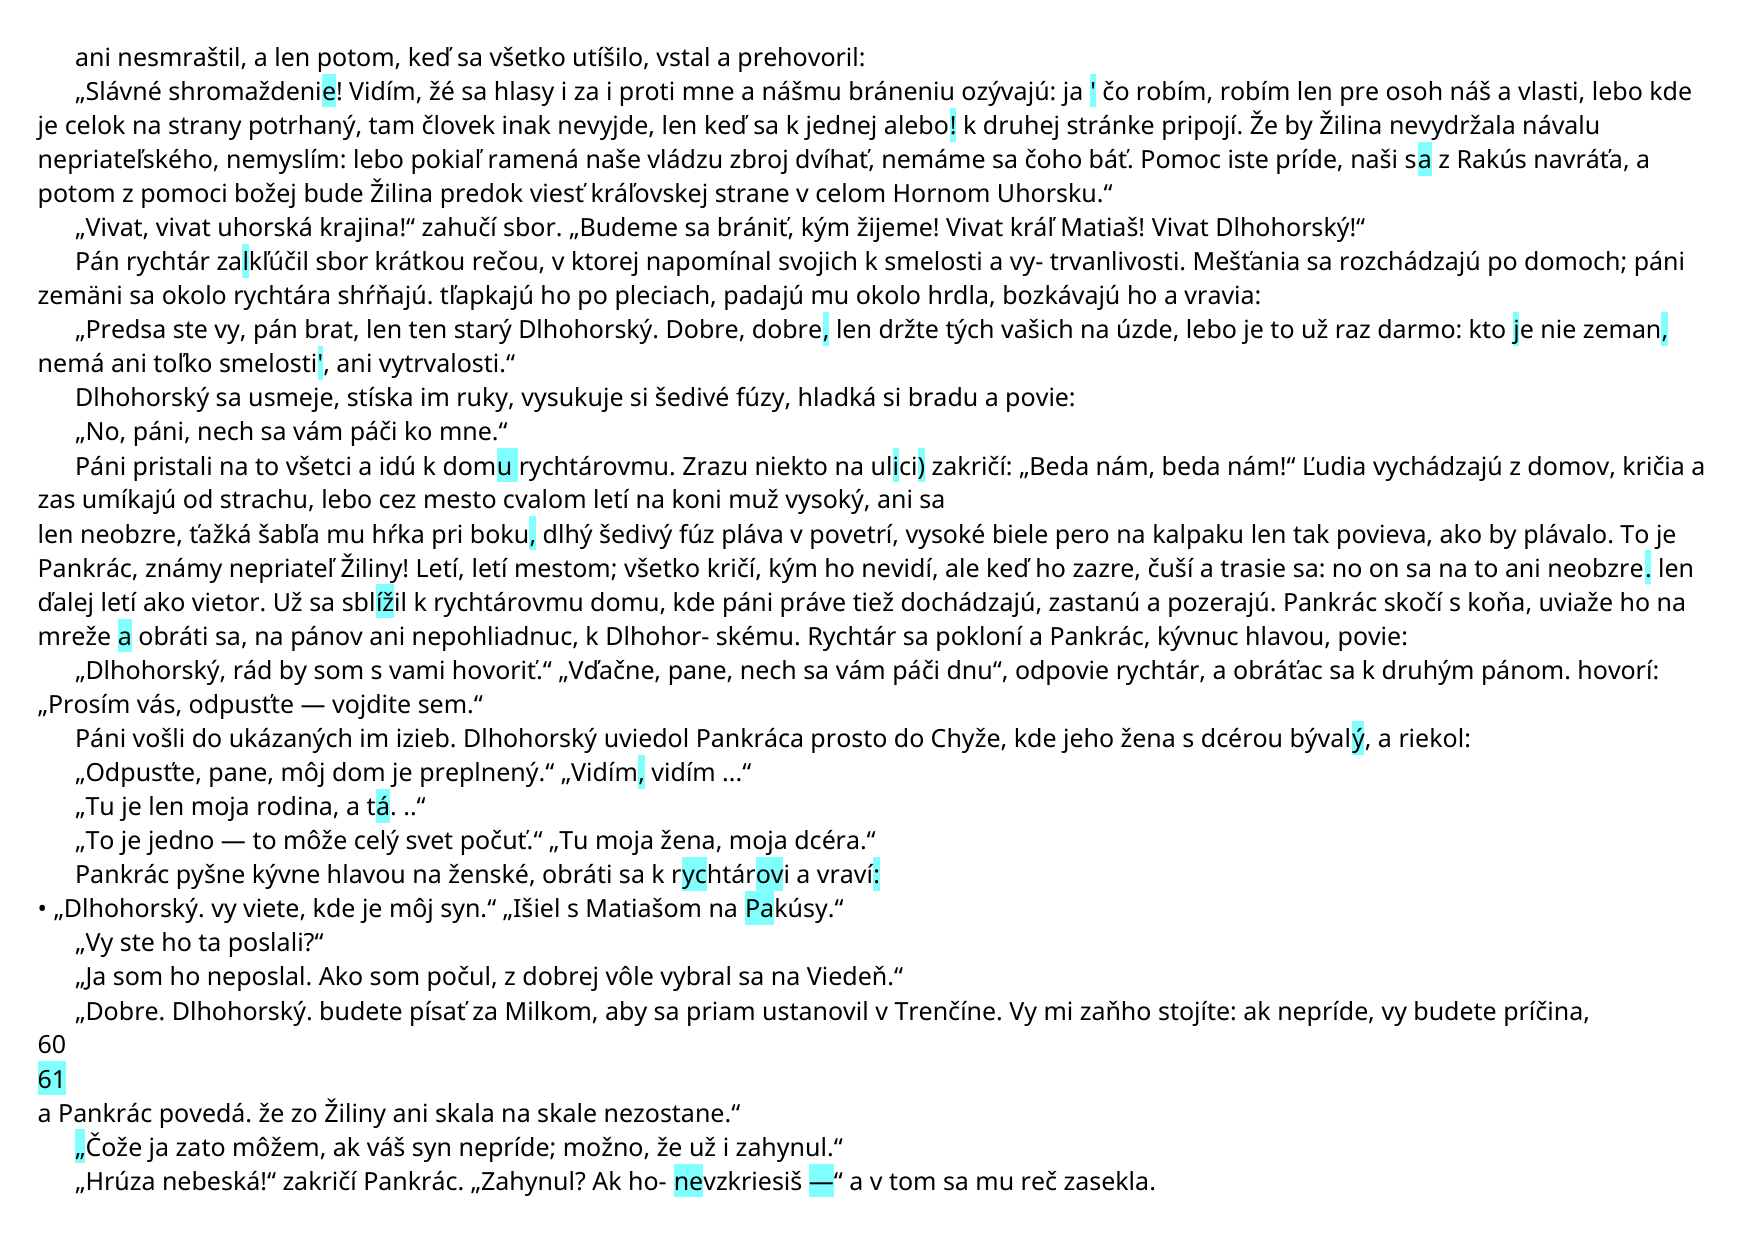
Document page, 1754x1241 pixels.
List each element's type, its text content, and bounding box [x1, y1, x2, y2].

text 60 [37, 1027, 1716, 1061]
text Pankrác pyšne kývne hlavou na ženské, obráti sa k rychtárovi a vraví: [37, 857, 1716, 891]
text Dlhohorský sa usmeje, stíska im ruky, vysukuje si šedivé fúzy, hladká si bradu a povie: [37, 380, 1716, 414]
text „Tu je len moja rodina, a tá. ..“ [37, 789, 1716, 823]
text 61 [37, 1061, 1716, 1095]
text „No, páni, nech sa vám páči ko mne.“ [37, 414, 1716, 448]
text Pán rychtár zalkľúčil sbor krátkou rečou, v ktorej napomínal svojich k smelosti a vy- trvanlivosti. Mešťania sa rozchádzajú po domoch; páni zemäni sa okolo rychtára shŕňajú. tľapkajú ho po pleciach, padajú mu okolo hrdla, bozkávajú ho a vravia: [37, 244, 1716, 312]
text „Čože ja zato môžem, ak váš syn nepríde; možno, že už i zahynul.“ [37, 1129, 1716, 1163]
text „Odpusťte, pane, môj dom je preplnený.“ „Vidím, vidím ...“ [37, 755, 1716, 789]
text „Predsa ste vy, pán brat, len ten starý Dlhohorský. Dobre, dobre, len držte tých vašich na úzde, lebo je to už raz darmo: kto je nie zeman, nemá ani toľko smelosti', ani vytrvalosti.“ [37, 312, 1716, 380]
text a Pankrác povedá. že zo Žiliny ani skala na skale nezostane.“ [37, 1095, 1716, 1129]
text ani nesmraštil, a len potom, keď sa všetko utíšilo, vstal a prehovoril: [37, 39, 1716, 73]
text „Dlhohorský, rád by som s vami hovoriť.“ „Vďačne, pane, nech sa vám páči dnu“, odpovie rychtár, a obráťac sa k druhým pánom. hovorí: „Prosím vás, odpusťte — vojdite sem.“ [37, 652, 1716, 721]
text „To je jedno — to môže celý svet počuť.“ „Tu moja žena, moja dcéra.“ [37, 823, 1716, 857]
text „Hrúza nebeská!“ zakričí Pankrác. „Zahynul? Ak ho- nevzkriesiš —“ a v tom sa mu reč zasekla. [37, 1163, 1716, 1197]
text „Vy ste ho ta poslali?“ [37, 925, 1716, 959]
text „Slávné shromaždenie! Vidím, žé sa hlasy i za i proti mne a nášmu bráneniu ozývajú: ja ' čo robím, robím len pre osoh náš a vlasti, lebo kde je celok na strany potrhaný, tam človek inak nevyjde, len keď sa k jednej alebo! k druhej stránke pripojí. Že by Žilina nevydržala návalu nepriateľského, nemyslím: lebo pokiaľ ramená naše vládzu zbroj dvíhať, nemáme sa čoho báť. Pomoc iste príde, naši sa z Rakús navráťa, a potom z pomoci božej bude Žilina predok viesť kráľovskej strane v celom Hornom Uhorsku.“ [37, 73, 1716, 210]
text „Vivat, vivat uhorská krajina!“ zahučí sbor. „Budeme sa brániť, kým žijeme! Vivat kráľ Matiaš! Vivat Dlhohorský!“ [37, 210, 1716, 244]
text len neobzre, ťažká šabľa mu hŕka pri boku, dlhý šedivý fúz pláva v povetrí, vysoké biele pero na kalpaku len tak povieva, ako by plávalo. To je Pankrác, známy nepriateľ Žiliny! Letí, letí mestom; všetko kričí, kým ho nevidí, ale keď ho zazre, čuší a trasie sa: no on sa na to ani neobzre. len ďalej letí ako vietor. Už sa sblížil k rychtárovmu domu, kde páni práve tiež dochádzajú, zastanú a pozerajú. Pankrác skočí s koňa, uviaže ho na mreže a obráti sa, na pánov ani nepohliadnuc, k Dlhohor- skému. Rychtár sa pokloní a Pankrác, kývnuc hlavou, povie: [37, 516, 1716, 652]
text „Ja som ho neposlal. Ako som počul, z dobrej vôle vybral sa na Viedeň.“ [37, 959, 1716, 993]
text • „Dlhohorský. vy viete, kde je môj syn.“ „Išiel s Matiašom na Pakúsy.“ [37, 891, 1716, 925]
text Páni vošli do ukázaných im izieb. Dlhohorský uviedol Pankráca prosto do Chyže, kde jeho žena s dcérou bývalý, a riekol: [37, 721, 1716, 755]
text Páni pristali na to všetci a idú k domu rychtárovmu. Zrazu niekto na ulici) zakričí: „Beda nám, beda nám!“ Ľudia vychádzajú z domov, kričia a zas umíkajú od strachu, lebo cez mesto cvalom letí na koni muž vysoký, ani sa [37, 448, 1716, 516]
text „Dobre. Dlhohorský. budete písať za Milkom, aby sa priam ustanovil v Trenčíne. Vy mi zaňho stojíte: ak nepríde, vy budete príčina, [37, 993, 1716, 1027]
